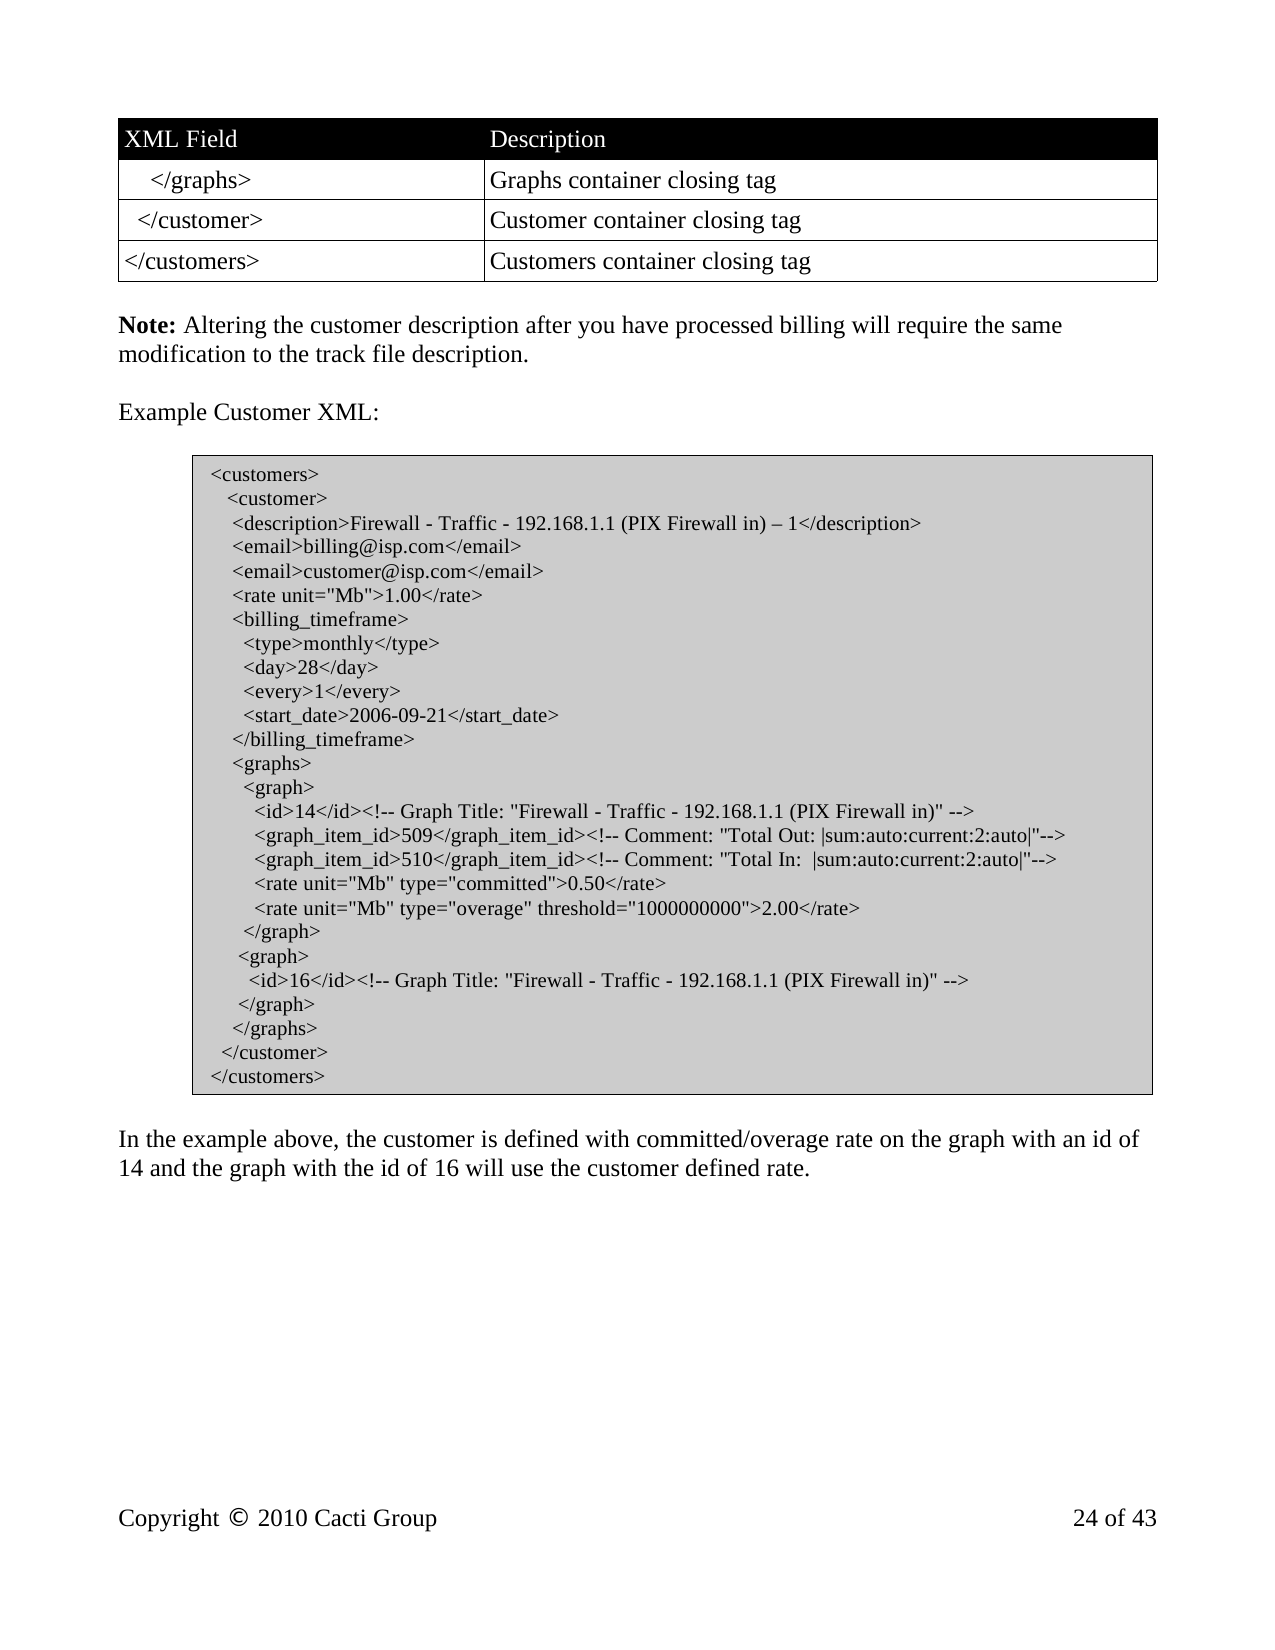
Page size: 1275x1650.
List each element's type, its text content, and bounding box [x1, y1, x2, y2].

text <every>1</every> [199, 679, 1146, 703]
table_cell </graphs> [119, 160, 484, 199]
text Example Customer XML: [118, 368, 1157, 426]
text <email>customer@isp.com</email> [199, 558, 1146, 582]
text <graphs> [199, 751, 1146, 775]
text <billing_timeframe> [199, 607, 1146, 631]
table_header XML Field [119, 119, 484, 159]
text </customers> [199, 1064, 1146, 1088]
text <email>billing@isp.com</email> [199, 534, 1146, 558]
text <id>14</id><!-- Graph Title: "Firewall - Traffic - 192.168.1.1 (PIX Firewall in)" --> [199, 799, 1146, 823]
text </billing_timeframe> [199, 727, 1146, 751]
text <start_date>2006-09-21</start_date> [199, 703, 1146, 727]
text </graph> [199, 992, 1146, 1016]
table_cell Customers container closing tag [485, 241, 1157, 281]
text <rate unit="Mb">1.00</rate> [199, 582, 1146, 607]
text <day>28</day> [199, 655, 1146, 679]
text In the example above, the customer is defined with committed/overage rate on the graph with an id of 14 and the graph with the id of 16 will use the customer defined rate. [118, 1124, 1157, 1182]
table_cell Graphs container closing tag [485, 160, 1157, 199]
text <customer> [199, 486, 1146, 510]
table_cell </customer> [119, 200, 484, 240]
text <type>monthly</type> [199, 631, 1146, 655]
text <graph> [199, 775, 1146, 799]
table_header Description [485, 119, 1157, 159]
text <rate unit="Mb" type="overage" threshold="1000000000">2.00</rate> [199, 895, 1146, 919]
text <customers> [199, 462, 1146, 486]
table_cell Customer container closing tag [485, 200, 1157, 240]
text <rate unit="Mb" type="committed">0.50</rate> [199, 871, 1146, 895]
text <graph_item_id>510</graph_item_id><!-- Comment: "Total In: |sum:auto:current:2:auto|"--> [199, 847, 1146, 871]
text <id>16</id><!-- Graph Title: "Firewall - Traffic - 192.168.1.1 (PIX Firewall in)" --> [199, 967, 1146, 992]
table_cell </customers> [119, 241, 484, 281]
text </graphs> [199, 1016, 1146, 1040]
text <graph_item_id>509</graph_item_id><!-- Comment: "Total Out: |sum:auto:current:2:auto|"--> [199, 823, 1146, 847]
text <description>Firewall - Traffic - 192.168.1.1 (PIX Firewall in) – 1</description> [199, 510, 1146, 534]
text </graph> [199, 919, 1146, 943]
text </customer> [199, 1040, 1146, 1064]
text <graph> [199, 943, 1146, 967]
text Note: Altering the customer description after you have processed billing will require the same modification to the track file description. [118, 310, 1157, 368]
